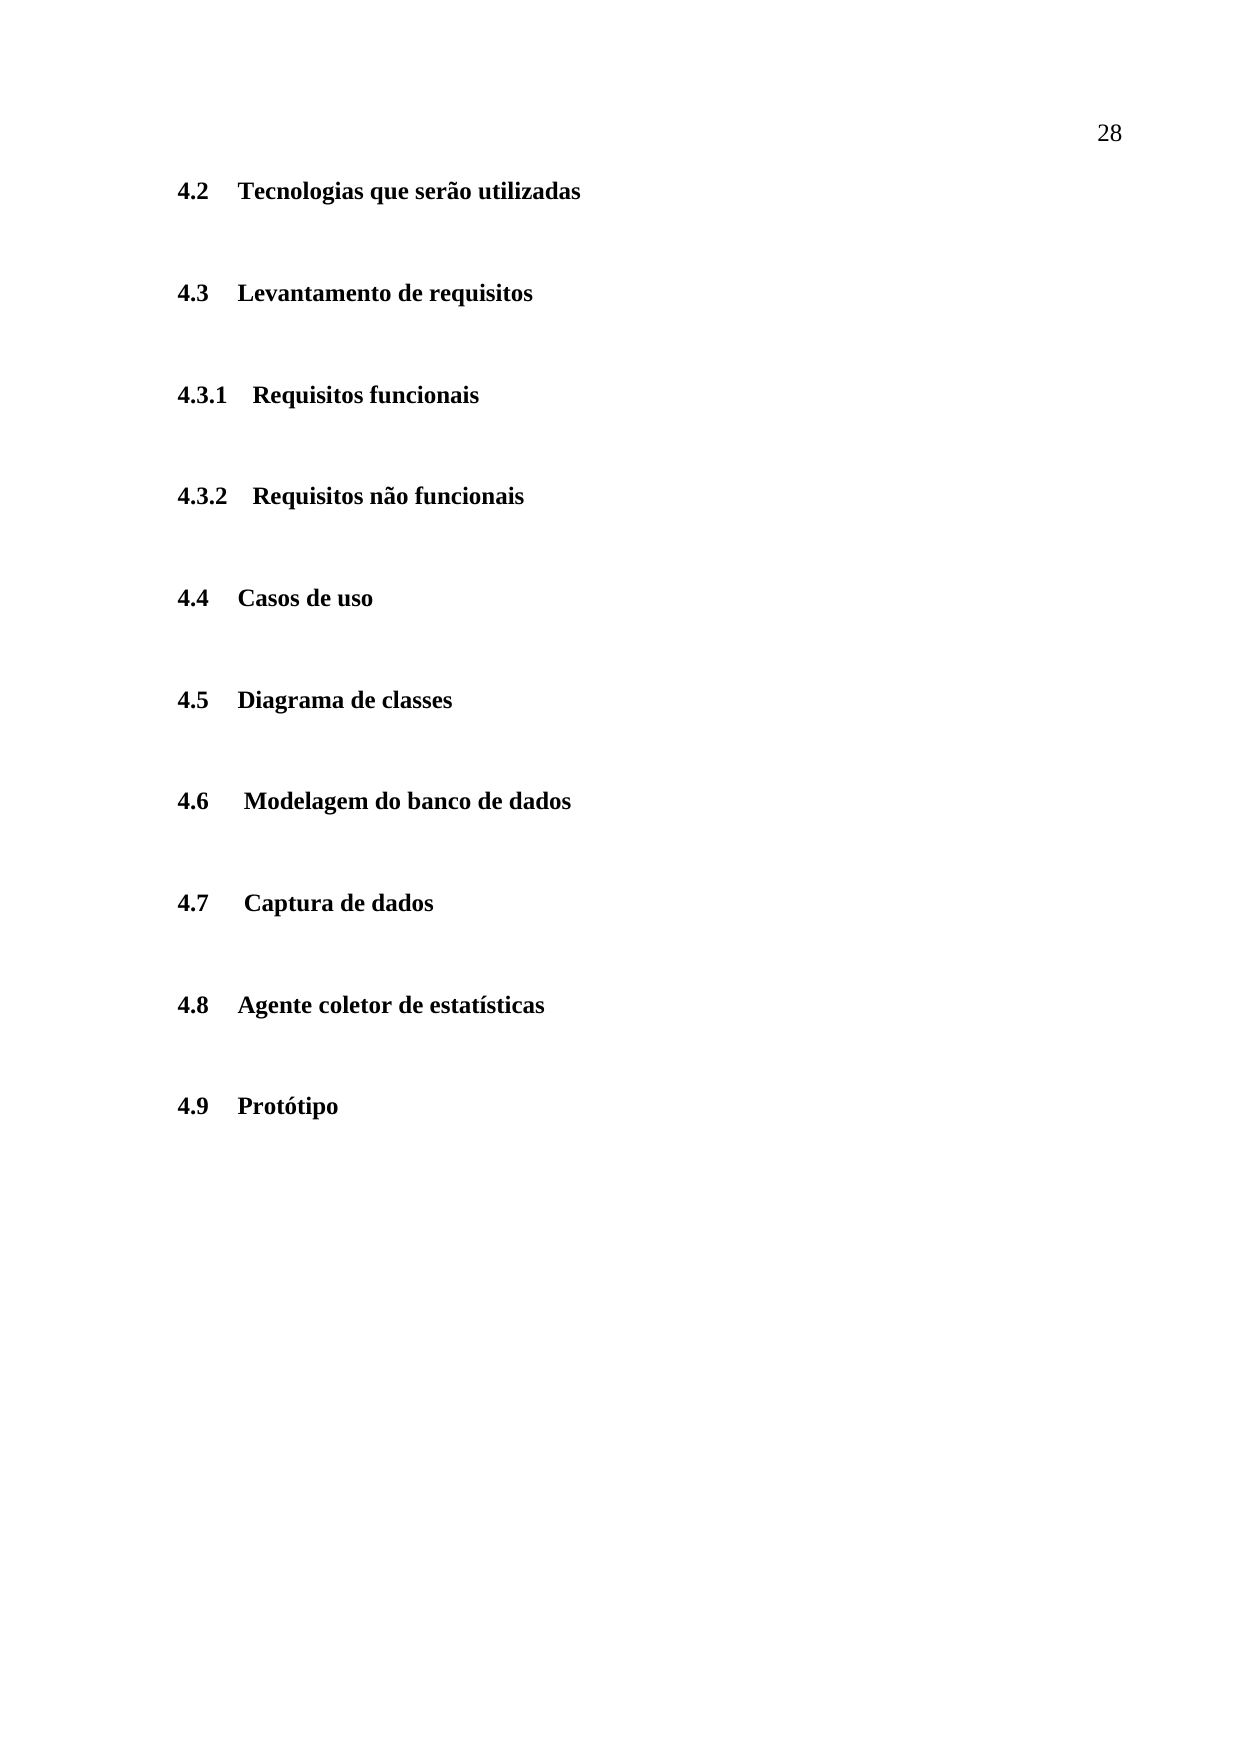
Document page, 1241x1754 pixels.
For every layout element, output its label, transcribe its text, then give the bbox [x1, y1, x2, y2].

list Captura de dados [177, 888, 1122, 917]
list Diagrama de classes [177, 685, 1122, 713]
list Modelagem do banco de dados [177, 786, 1122, 815]
list Agente coletor de estatísticas [177, 990, 1122, 1018]
list Casos de uso [177, 583, 1122, 612]
list Tecnologias que serão utilizadas [177, 176, 1122, 205]
list Protótipo [177, 1091, 1122, 1120]
list Requisitos funcionais [177, 380, 1122, 408]
list Requisitos não funcionais [177, 481, 1122, 510]
list Levantamento de requisitos [177, 278, 1122, 307]
